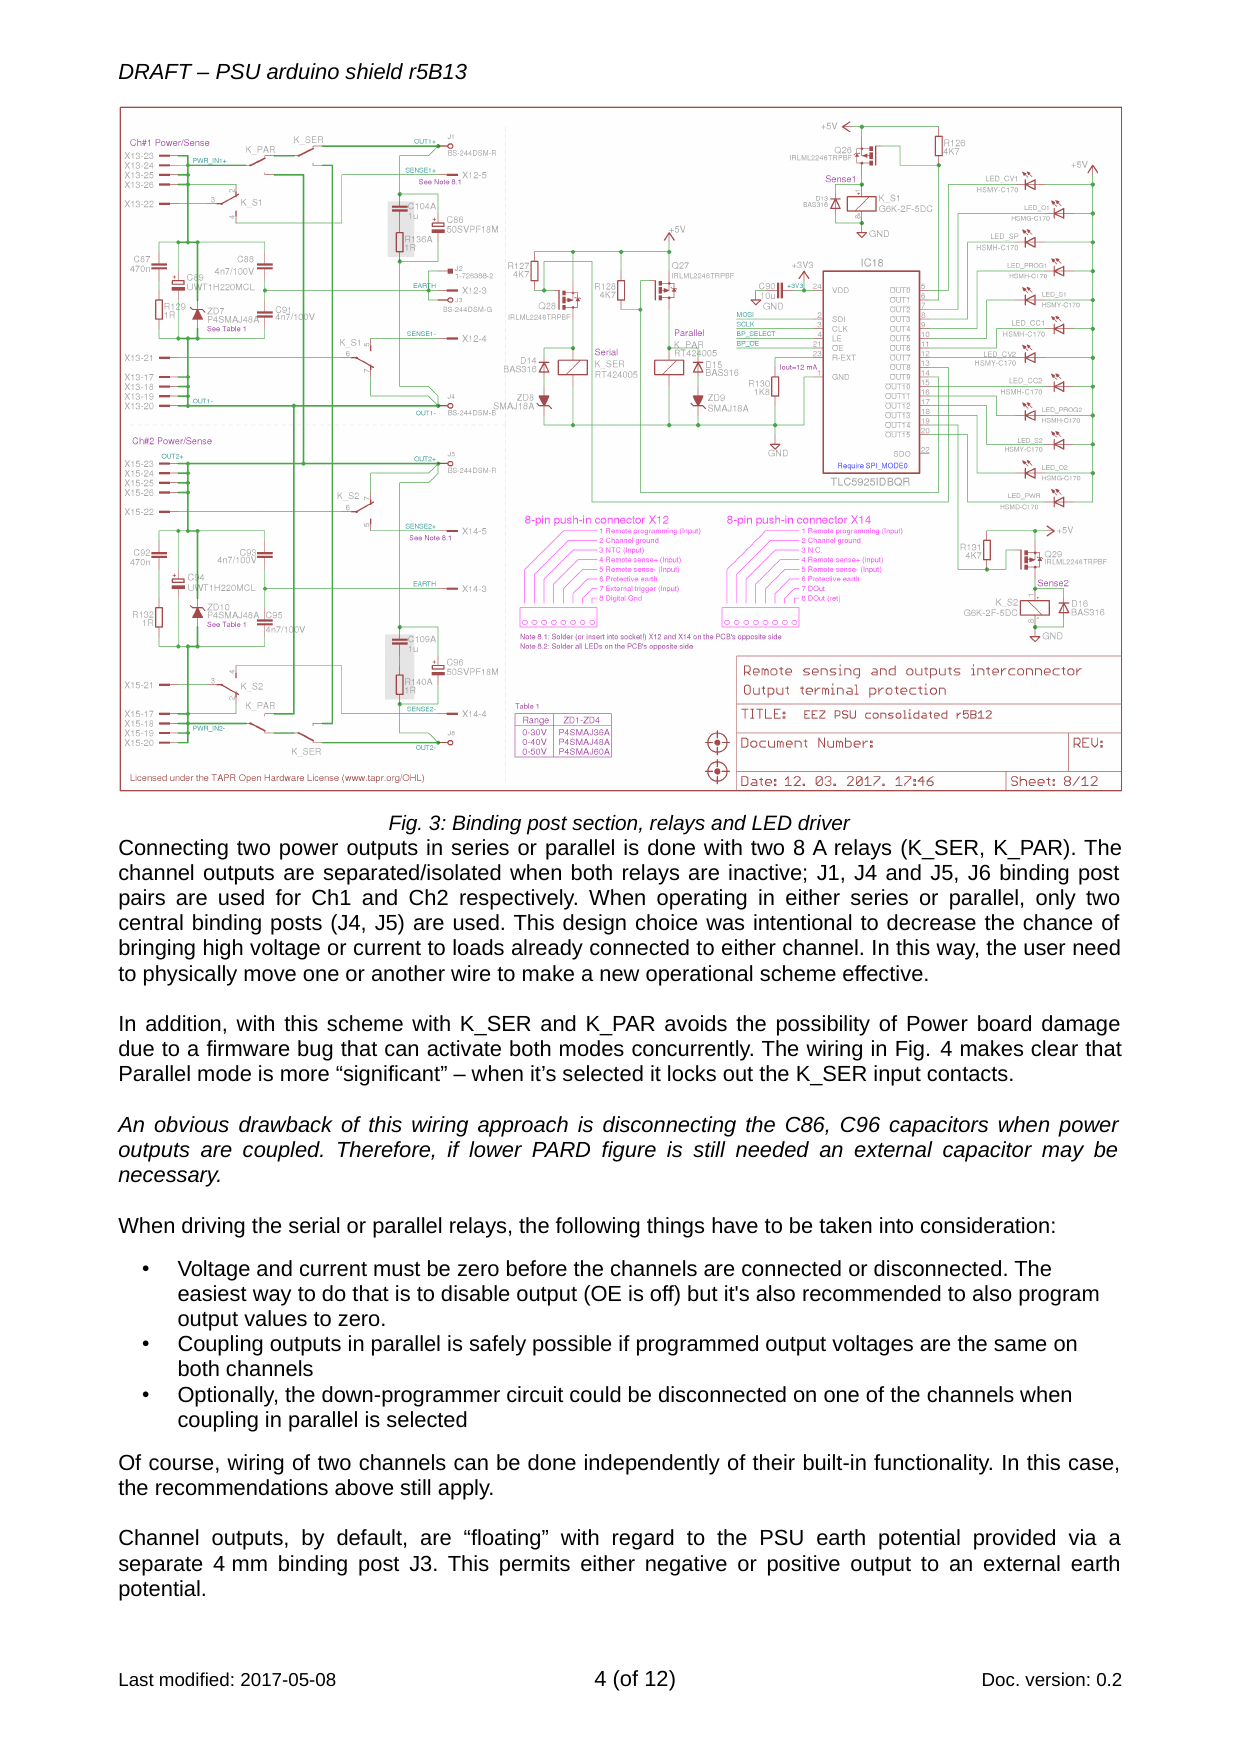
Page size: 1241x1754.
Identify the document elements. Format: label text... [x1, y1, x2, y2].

text Channel outputs, by default, are “floating” with regard to the PSU earth potential provided via a separate 4 mm binding post J3. This permits either negative or positive output to an external earth potential. [118, 1525, 1122, 1601]
text An obvious drawback of this wiring approach is disconnecting the C86, C96 capacitors when power outputs are coupled. Therefore, if lower PARD figure is still needed an external capacitor may be necessary. [118, 1112, 1122, 1187]
text In addition, with this scheme with K_SER and K_PAR avoids the possibility of Power board damage due to a firmware bug that can activate both modes concurrently. The wiring in Fig. 4 makes clear that Parallel mode is more “significant” – when it’s selected it locks out the K_SER input contacts. [118, 1011, 1122, 1087]
text Fig. 3: Binding post section, relays and LED driver [118, 793, 1122, 834]
list Optionally, the down-programmer circuit could be disconnected on one of the channels when coupling in parallel is selected [142, 1382, 1110, 1432]
picture [118, 106, 1123, 793]
list Voltage and current must be zero before the channels are connected or disconnected. The easiest way to do that is to disable output (OE is off) but it's also recommended to also program output values to zero. [142, 1256, 1110, 1331]
text Connecting two power outputs in series or parallel is done with two 8 A relays (K_SER, K_PAR). The channel outputs are separated/isolated when both relays are inactive; J1, J4 and J5, J6 binding post pairs are used for Ch1 and Ch2 respectively. When operating in either series or parallel, only two central binding posts (J4, J5) are used. This design choice was intentional to decrease the chance of bringing high voltage or current to loads already connected to either channel. In this way, the user need to physically move one or another wire to make a new operational scheme effective. [118, 834, 1122, 986]
text Of course, wiring of two channels can be done independently of their built-in functionality. In this case, the recommendations above still apply. [118, 1450, 1122, 1500]
text When driving the serial or parallel relays, the following things have to be taken into consideration: [118, 1213, 1122, 1238]
list Coupling outputs in parallel is safely possible if programmed output voltages are the same on both channels [142, 1331, 1110, 1382]
